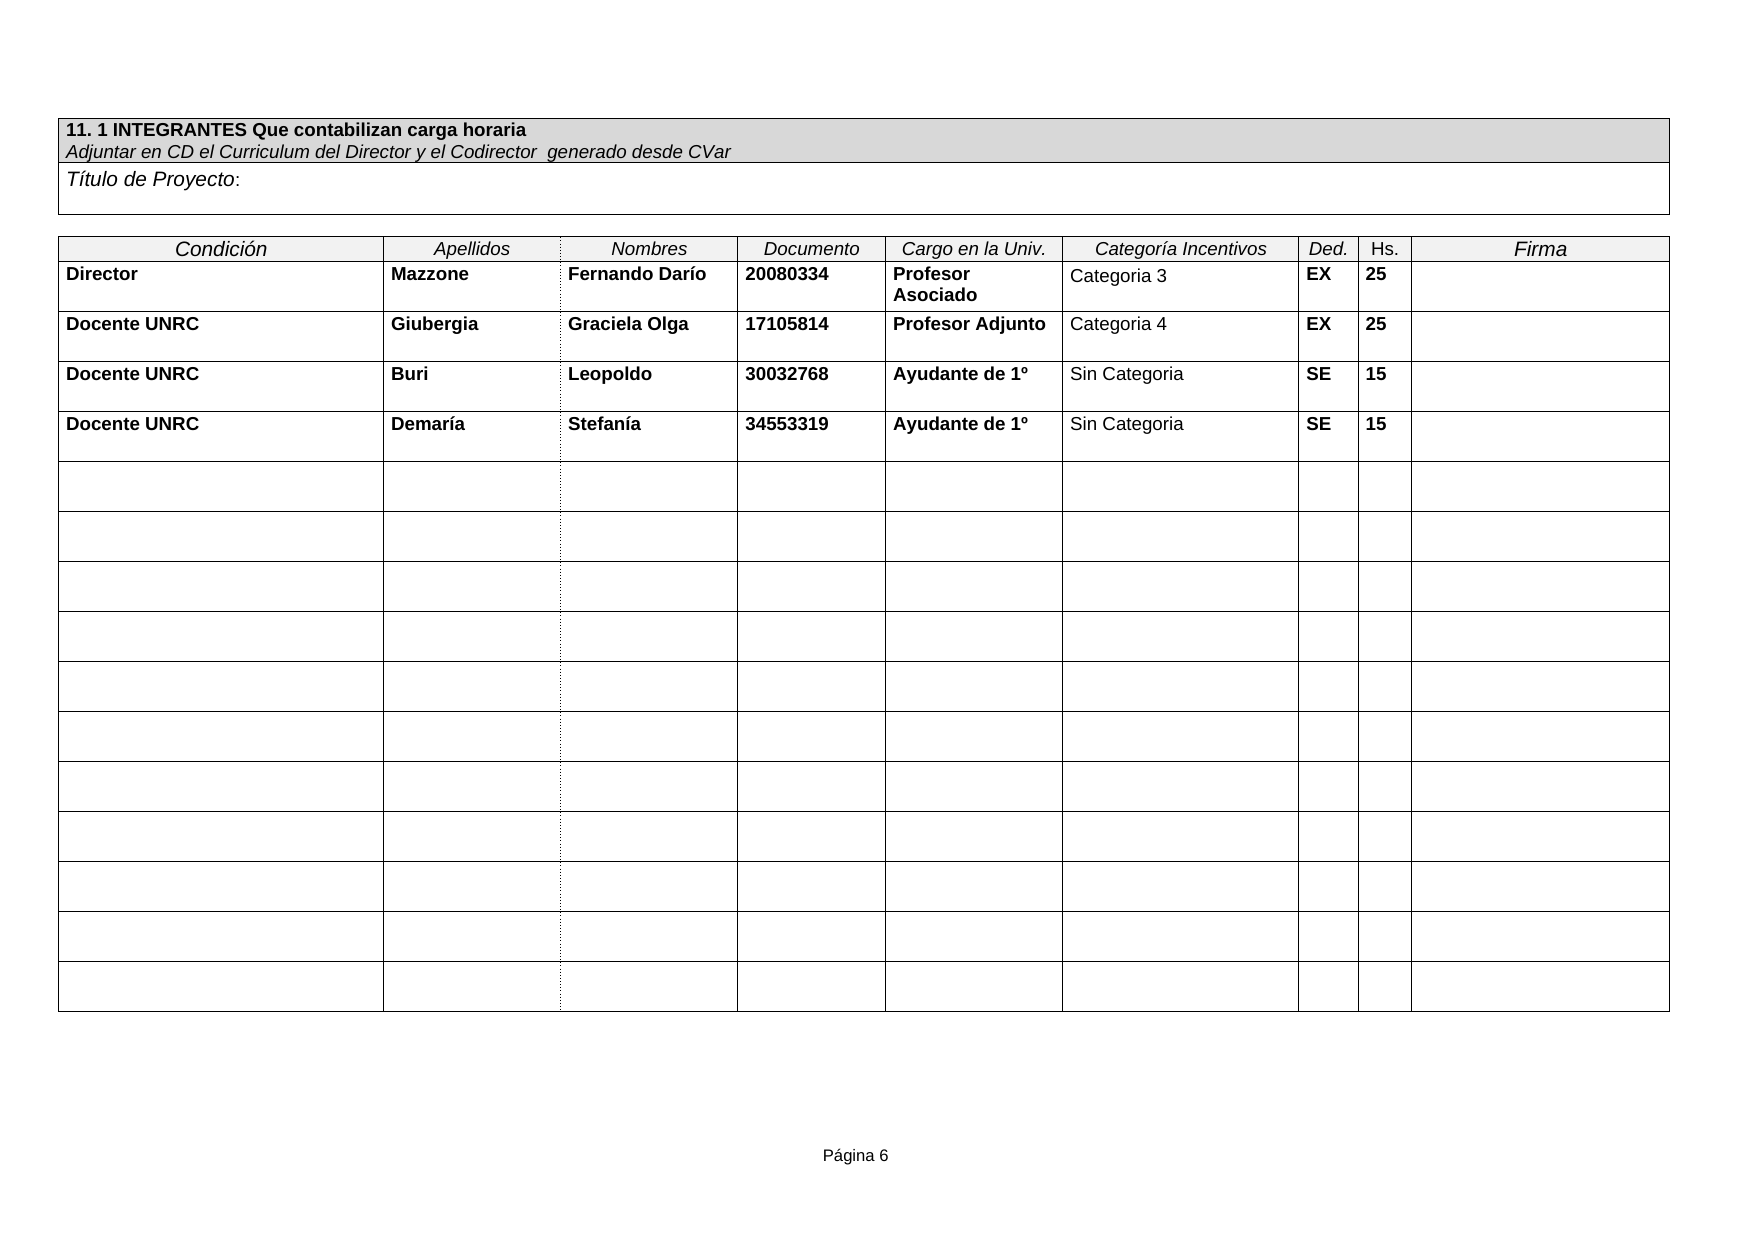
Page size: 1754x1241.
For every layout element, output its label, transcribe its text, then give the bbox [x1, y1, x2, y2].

table_cell [886, 562, 1062, 611]
table_header Firma [1412, 237, 1669, 261]
table_cell 30032768 [738, 362, 885, 411]
table_cell [1063, 362, 1298, 411]
table_cell [1359, 512, 1411, 561]
table_cell [59, 412, 383, 461]
table_cell [59, 762, 383, 811]
table_cell [1412, 362, 1669, 411]
table_cell [1412, 562, 1669, 611]
table_cell [1359, 612, 1411, 661]
table_cell [886, 812, 1062, 861]
table_cell [561, 512, 737, 561]
table_cell [59, 712, 383, 761]
table_cell [1063, 962, 1298, 1011]
table_cell [59, 662, 383, 711]
table_cell [1063, 612, 1298, 661]
table_cell [1299, 312, 1358, 361]
table_header Condición [59, 237, 383, 261]
table_cell [738, 762, 885, 811]
table_cell [561, 812, 737, 861]
table_cell [1359, 912, 1411, 961]
table_cell [1359, 562, 1411, 611]
table_cell [384, 812, 561, 861]
table_header Ded. [1299, 237, 1358, 261]
table_cell [384, 762, 561, 811]
table_cell [738, 912, 885, 961]
table_cell [1412, 462, 1669, 511]
table_cell [1063, 412, 1298, 461]
table_cell [1412, 612, 1669, 661]
table_cell Giubergia [384, 312, 561, 361]
table_cell 34553319 [738, 412, 885, 461]
table_cell Mazzone [384, 262, 561, 311]
table_cell [886, 262, 1062, 311]
table_cell [1299, 962, 1358, 1011]
table_cell [886, 512, 1062, 561]
table_cell [738, 562, 885, 611]
table_cell [886, 362, 1062, 411]
table_cell [1359, 862, 1411, 911]
table_cell [1299, 712, 1358, 761]
table_header Hs. [1359, 237, 1411, 261]
table_cell [1299, 412, 1358, 461]
table_cell [59, 912, 383, 961]
table_cell [1063, 662, 1298, 711]
table_cell [1299, 862, 1358, 911]
table_cell [59, 962, 383, 1011]
table_cell [1299, 762, 1358, 811]
table_cell 20080334 [738, 262, 885, 311]
table_cell [738, 712, 885, 761]
table_cell [1412, 312, 1669, 361]
table_cell [1299, 262, 1358, 311]
table_cell [1063, 812, 1298, 861]
table_cell [384, 662, 561, 711]
table_cell Graciela Olga [561, 312, 737, 361]
table_cell [561, 662, 737, 711]
table_cell [1063, 262, 1298, 311]
table_cell [1412, 912, 1669, 961]
table_cell [1299, 912, 1358, 961]
table_cell [59, 512, 383, 561]
table_header Documento [738, 237, 885, 261]
table_cell [1299, 362, 1358, 411]
table_cell [1299, 462, 1358, 511]
table_cell [1063, 562, 1298, 611]
table_cell [886, 762, 1062, 811]
table_cell [738, 512, 885, 561]
table_cell [384, 562, 561, 611]
table_cell [1359, 962, 1411, 1011]
table_cell [738, 662, 885, 711]
table_cell [561, 712, 737, 761]
table_cell [561, 862, 737, 911]
table_cell Buri [384, 362, 561, 411]
table_cell [738, 962, 885, 1011]
table_cell [886, 912, 1062, 961]
table_cell [59, 612, 383, 661]
table_cell [561, 962, 737, 1011]
table_cell 15 [1359, 412, 1411, 461]
table_cell [59, 312, 383, 361]
table_cell [561, 912, 737, 961]
table_cell [886, 612, 1062, 661]
table_cell 25 [1359, 312, 1411, 361]
table_header Apellidos [384, 237, 561, 261]
table_header 11. 1 INTEGRANTES Que contabilizan carga horaria Adjuntar en CD el Curriculum del Director y el Codirector generado desde CVar [59, 119, 1669, 162]
table_cell [1359, 712, 1411, 761]
table_cell [1412, 412, 1669, 461]
table_cell [1299, 612, 1358, 661]
table_cell [59, 812, 383, 861]
table_cell [561, 562, 737, 611]
table_cell [886, 462, 1062, 511]
table_cell [738, 862, 885, 911]
table_cell 25 [1359, 262, 1411, 311]
table_cell [561, 462, 737, 511]
table_cell [1412, 812, 1669, 861]
table_cell [1063, 462, 1298, 511]
table_cell Título de Proyecto: [59, 163, 1669, 214]
table_cell [59, 262, 383, 311]
table_cell [1412, 762, 1669, 811]
table_cell [1359, 662, 1411, 711]
table_cell [1299, 662, 1358, 711]
table_cell Stefanía [561, 412, 737, 461]
table_cell 17105814 [738, 312, 885, 361]
table_header Cargo en la Univ. [886, 237, 1062, 261]
table_cell [738, 612, 885, 661]
table_cell [886, 962, 1062, 1011]
table_cell [886, 662, 1062, 711]
table_cell [561, 762, 737, 811]
table_header Nombres [561, 237, 737, 261]
table_cell [384, 512, 561, 561]
table_cell Fernando Darío [561, 262, 737, 311]
table_cell Demaría [384, 412, 561, 461]
table_cell [1063, 712, 1298, 761]
table_header Categoría Incentivos [1063, 237, 1298, 261]
table_cell [1063, 312, 1298, 361]
table_cell [1299, 512, 1358, 561]
table_cell [384, 862, 561, 911]
table_cell Leopoldo [561, 362, 737, 411]
table_cell [384, 462, 561, 511]
table_cell [1063, 512, 1298, 561]
table_cell [886, 312, 1062, 361]
table_cell [1359, 462, 1411, 511]
table_cell [59, 862, 383, 911]
table_cell [59, 462, 383, 511]
table_cell [561, 612, 737, 661]
table_cell [384, 962, 561, 1011]
table_cell [886, 712, 1062, 761]
table_cell [1412, 662, 1669, 711]
table_cell [886, 412, 1062, 461]
table_cell [738, 462, 885, 511]
table_cell [1359, 762, 1411, 811]
table_cell [1412, 512, 1669, 561]
table_cell [1063, 912, 1298, 961]
table_cell [1063, 762, 1298, 811]
table_cell [384, 912, 561, 961]
table_cell [59, 562, 383, 611]
table_cell [738, 812, 885, 861]
table_cell [384, 612, 561, 661]
table_cell [1359, 812, 1411, 861]
table_cell [1412, 712, 1669, 761]
table_cell [886, 862, 1062, 911]
table_cell [1299, 812, 1358, 861]
table_cell 15 [1359, 362, 1411, 411]
table_cell [1412, 262, 1669, 311]
table_cell [1412, 962, 1669, 1011]
table_cell [384, 712, 561, 761]
table_cell [1412, 862, 1669, 911]
table_cell [59, 362, 383, 411]
table_cell [1063, 862, 1298, 911]
table_cell [1299, 562, 1358, 611]
